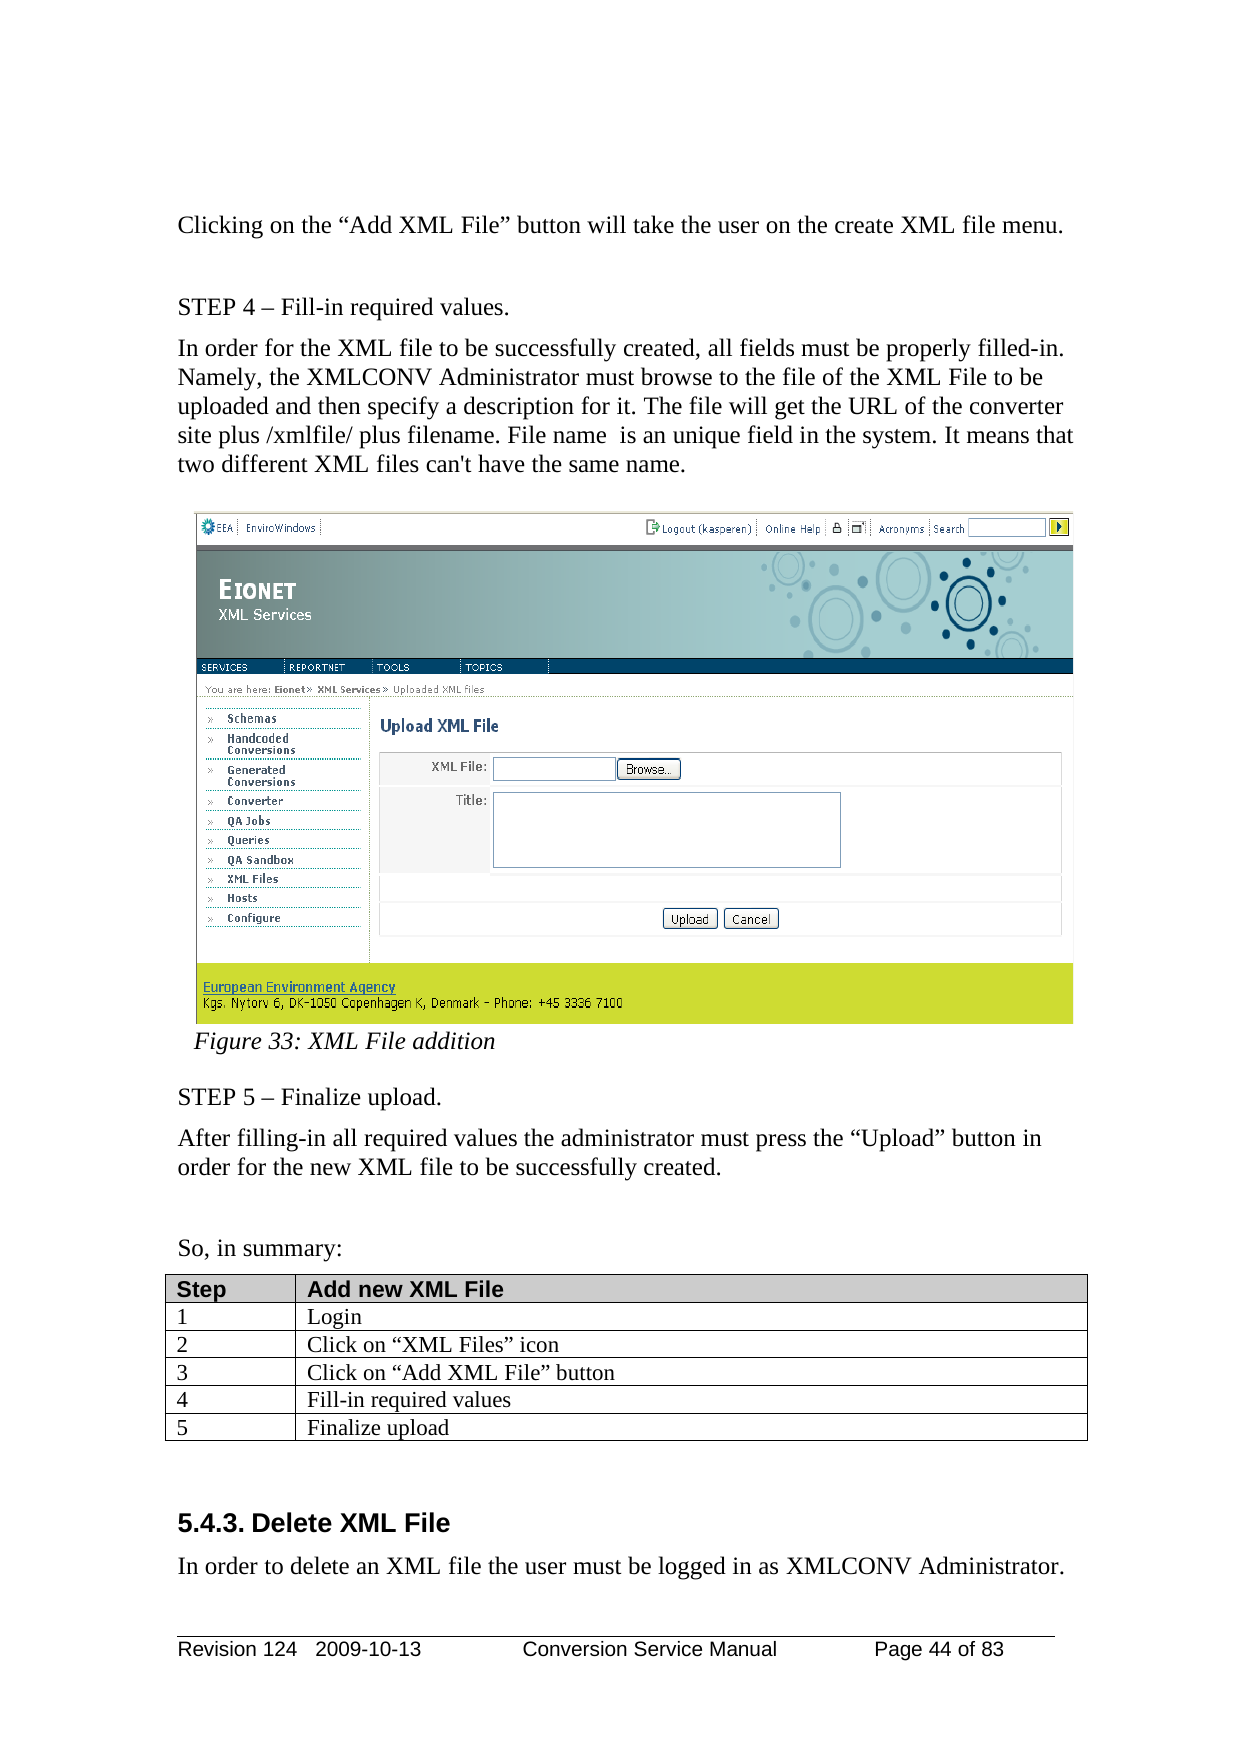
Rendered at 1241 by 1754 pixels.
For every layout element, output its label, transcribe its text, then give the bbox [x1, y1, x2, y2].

table_cell Login [296, 1303, 1087, 1330]
text So, in summary: [177, 1233, 1092, 1262]
subtitle Delete XML File [177, 1507, 1092, 1538]
table_cell 3 [166, 1358, 295, 1385]
table_header Add new XML File [296, 1275, 1087, 1302]
table_header Step [166, 1275, 295, 1302]
table_cell Click on “Add XML File” button [296, 1358, 1087, 1385]
table_cell 5 [166, 1414, 295, 1440]
text After filling-in all required values the administrator must press the “Upload” button in order for the new XML file to be successfully created. [177, 1122, 1092, 1181]
table_cell Click on “XML Files” icon [296, 1331, 1087, 1357]
table_cell 2 [166, 1331, 295, 1357]
text Figure 33: XML File addition [194, 1027, 1073, 1055]
text In order to delete an XML file the user must be logged in as XMLCONV Administrator. [177, 1551, 1092, 1579]
table_cell Finalize upload [296, 1414, 1087, 1440]
table_cell Fill-in required values [296, 1386, 1087, 1412]
table_cell 4 [166, 1386, 295, 1412]
text STEP 4 – Fill-in required values. [177, 292, 1092, 321]
text Clicking on the “Add XML File” button will take the user on the create XML file menu. [177, 210, 1092, 239]
text STEP 5 – Finalize upload. [177, 1082, 1092, 1111]
text In order for the XML file to be successfully created, all fields must be properly filled-in. Namely, the XMLCONV Administrator must browse to the file of the XML File to be uploaded and then specify a description for it. The file will get the URL of the converter site plus /xmlfile/ plus filename. File name is an unique field in the system. It means that two different XML files can't have the same name. [177, 333, 1092, 478]
table_cell 1 [166, 1303, 295, 1330]
